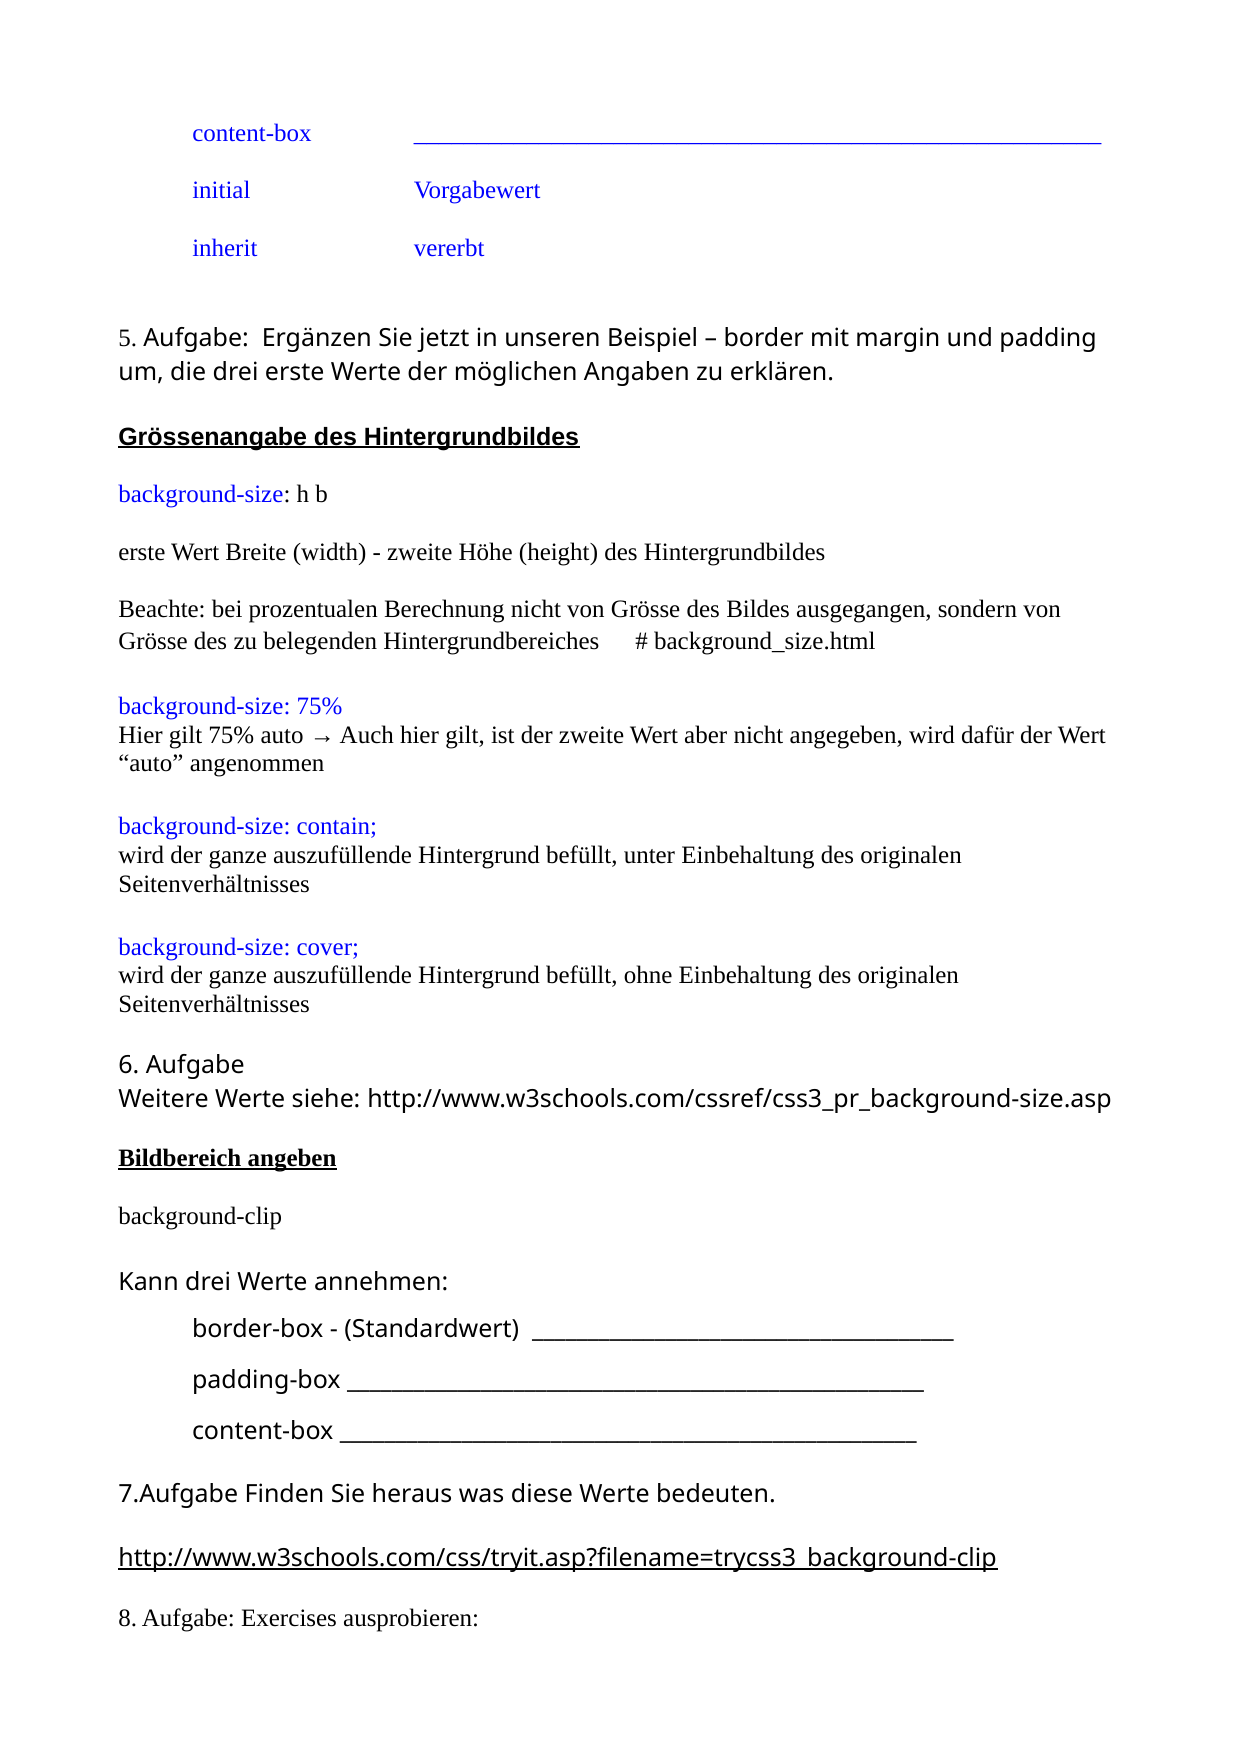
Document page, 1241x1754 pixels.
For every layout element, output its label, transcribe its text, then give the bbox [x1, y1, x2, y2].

list padding-box ____________________________________________________ [118, 1361, 1122, 1395]
text initial Vorgabewert [118, 176, 1122, 204]
text wird der ganze auszufüllende Hintergrund befüllt, unter Einbehaltung des originalen Seitenverhältnisses [118, 840, 1122, 897]
text Bildbereich angeben [118, 1143, 1122, 1172]
text Hier gilt 75% auto → Auch hier gilt, ist der zweite Wert aber nicht angegeben, wird dafür der Wert “auto” angenommen [118, 720, 1122, 777]
text inherit vererbt [118, 233, 1122, 262]
text background-size: 75% [118, 691, 1122, 720]
text background-size: cover; [118, 932, 1122, 960]
text background-size: contain; [118, 811, 1122, 840]
text 7.Aufgabe Finden Sie heraus was diese Werte bedeuten. [118, 1476, 1122, 1510]
text Grössenangabe des Hintergrundbildes [118, 422, 1122, 450]
list border-box - (Standardwert) ______________________________________ [118, 1310, 1122, 1344]
text Beachte: bei prozentualen Berechnung nicht von Grösse des Bildes ausgegangen, sondern von Grösse des zu belegenden Hintergrundbereiches # background_size.html [118, 594, 1122, 657]
text content-box _______________________________________________________ [118, 118, 1122, 147]
text 6. Aufgabe [118, 1047, 1122, 1081]
text http://www.w3schools.com/css/tryit.asp?filename=trycss3_background-clip [118, 1539, 1122, 1573]
text erste Wert Breite (width) - zweite Höhe (height) des Hintergrundbildes [118, 537, 1122, 565]
text wird der ganze auszufüllende Hintergrund befüllt, ohne Einbehaltung des originalen Seitenverhältnisses [118, 960, 1122, 1018]
text background-size: h b [118, 479, 1122, 508]
text 8. Aufgabe: Exercises ausprobieren: [118, 1603, 1122, 1632]
text Kann drei Werte annehmen: [118, 1264, 1122, 1298]
text Weitere Werte siehe: http://www.w3schools.com/cssref/css3_pr_background-size.asp [118, 1081, 1122, 1115]
text 5. Aufgabe: Ergänzen Sie jetzt in unseren Beispiel – border mit margin und padding um, die drei erste Werte der möglichen Angaben zu erklären. [118, 319, 1122, 387]
list content-box ____________________________________________________ [118, 1412, 1122, 1446]
text background-clip [118, 1201, 1122, 1230]
